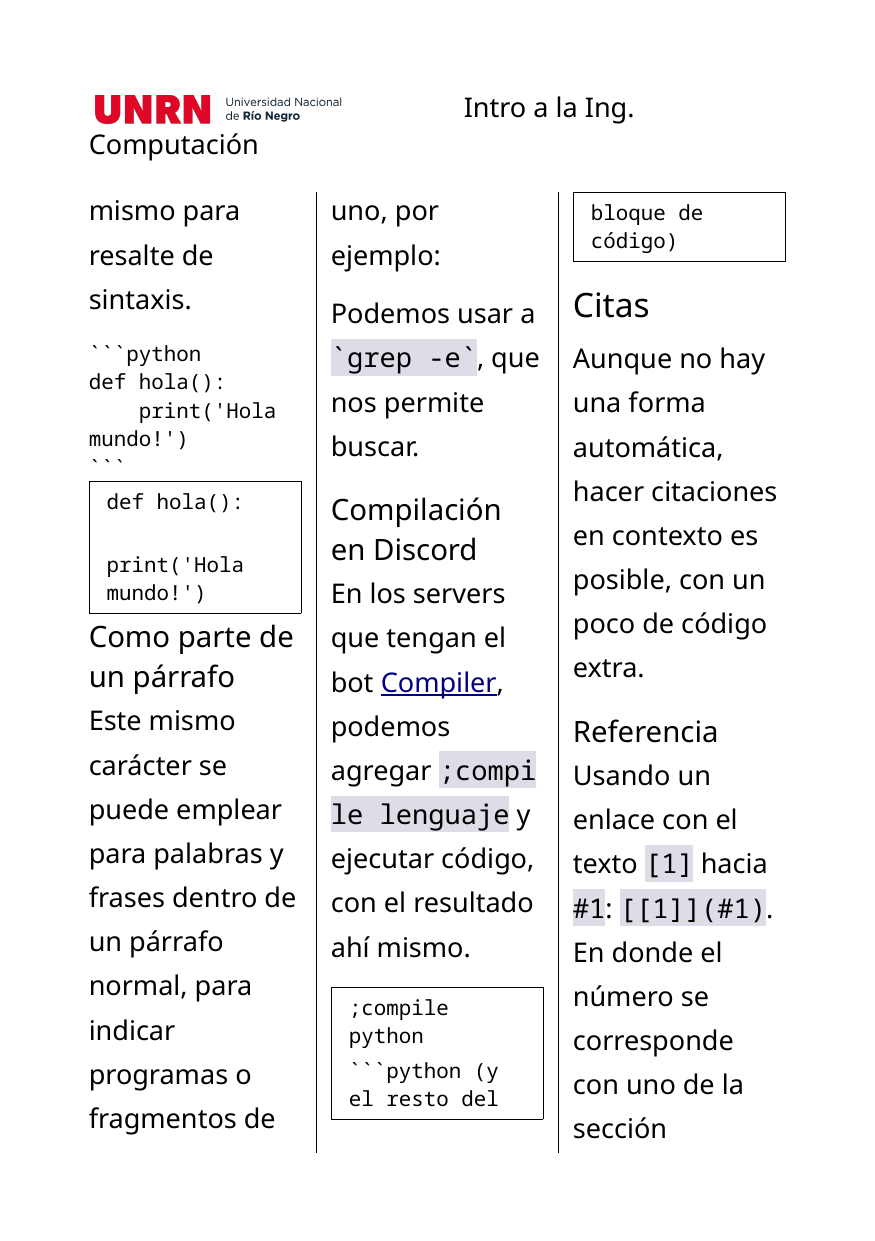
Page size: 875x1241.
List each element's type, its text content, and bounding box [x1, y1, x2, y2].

text Este mismo carácter se puede emplear para palabras y frases dentro de un párrafo normal, para indicar programas o fragmentos de [88, 702, 301, 1136]
text print('Hola mundo!') [90, 516, 301, 613]
text uno, por ejemplo: [331, 192, 543, 273]
text print('Hola mundo!') [88, 396, 301, 453]
picture [88, 88, 348, 130]
text def hola(): [88, 367, 301, 396]
text bloque de código) [574, 193, 785, 261]
subtitle Como parte de un párrafo [88, 616, 301, 696]
text En los servers que tengan el bot Compiler, podemos agregar ;compile lenguaje y ejecutar código, con el resultado ahí mismo. [331, 575, 543, 965]
text Aunque no hay una forma automática, hacer citaciones en contexto es posible, con un poco de código extra. [573, 340, 786, 686]
subtitle Citas [573, 282, 786, 327]
text def hola(): [90, 482, 301, 516]
text Usando un enlace con el texto [1] hacia #1: [[1]](#1). En donde el número se corresponde con uno de la sección [573, 757, 786, 1147]
subtitle Compilación en Discord [331, 489, 543, 569]
text ;compile python [332, 988, 543, 1050]
text ```python (y el resto del [332, 1050, 543, 1119]
text ``` [88, 453, 301, 481]
text mismo para resalte de sintaxis. [88, 192, 301, 317]
subtitle Referencia [573, 711, 786, 751]
text ```python [88, 339, 301, 367]
text Podemos usar a `grep -e`, que nos permite buscar. [331, 295, 543, 464]
